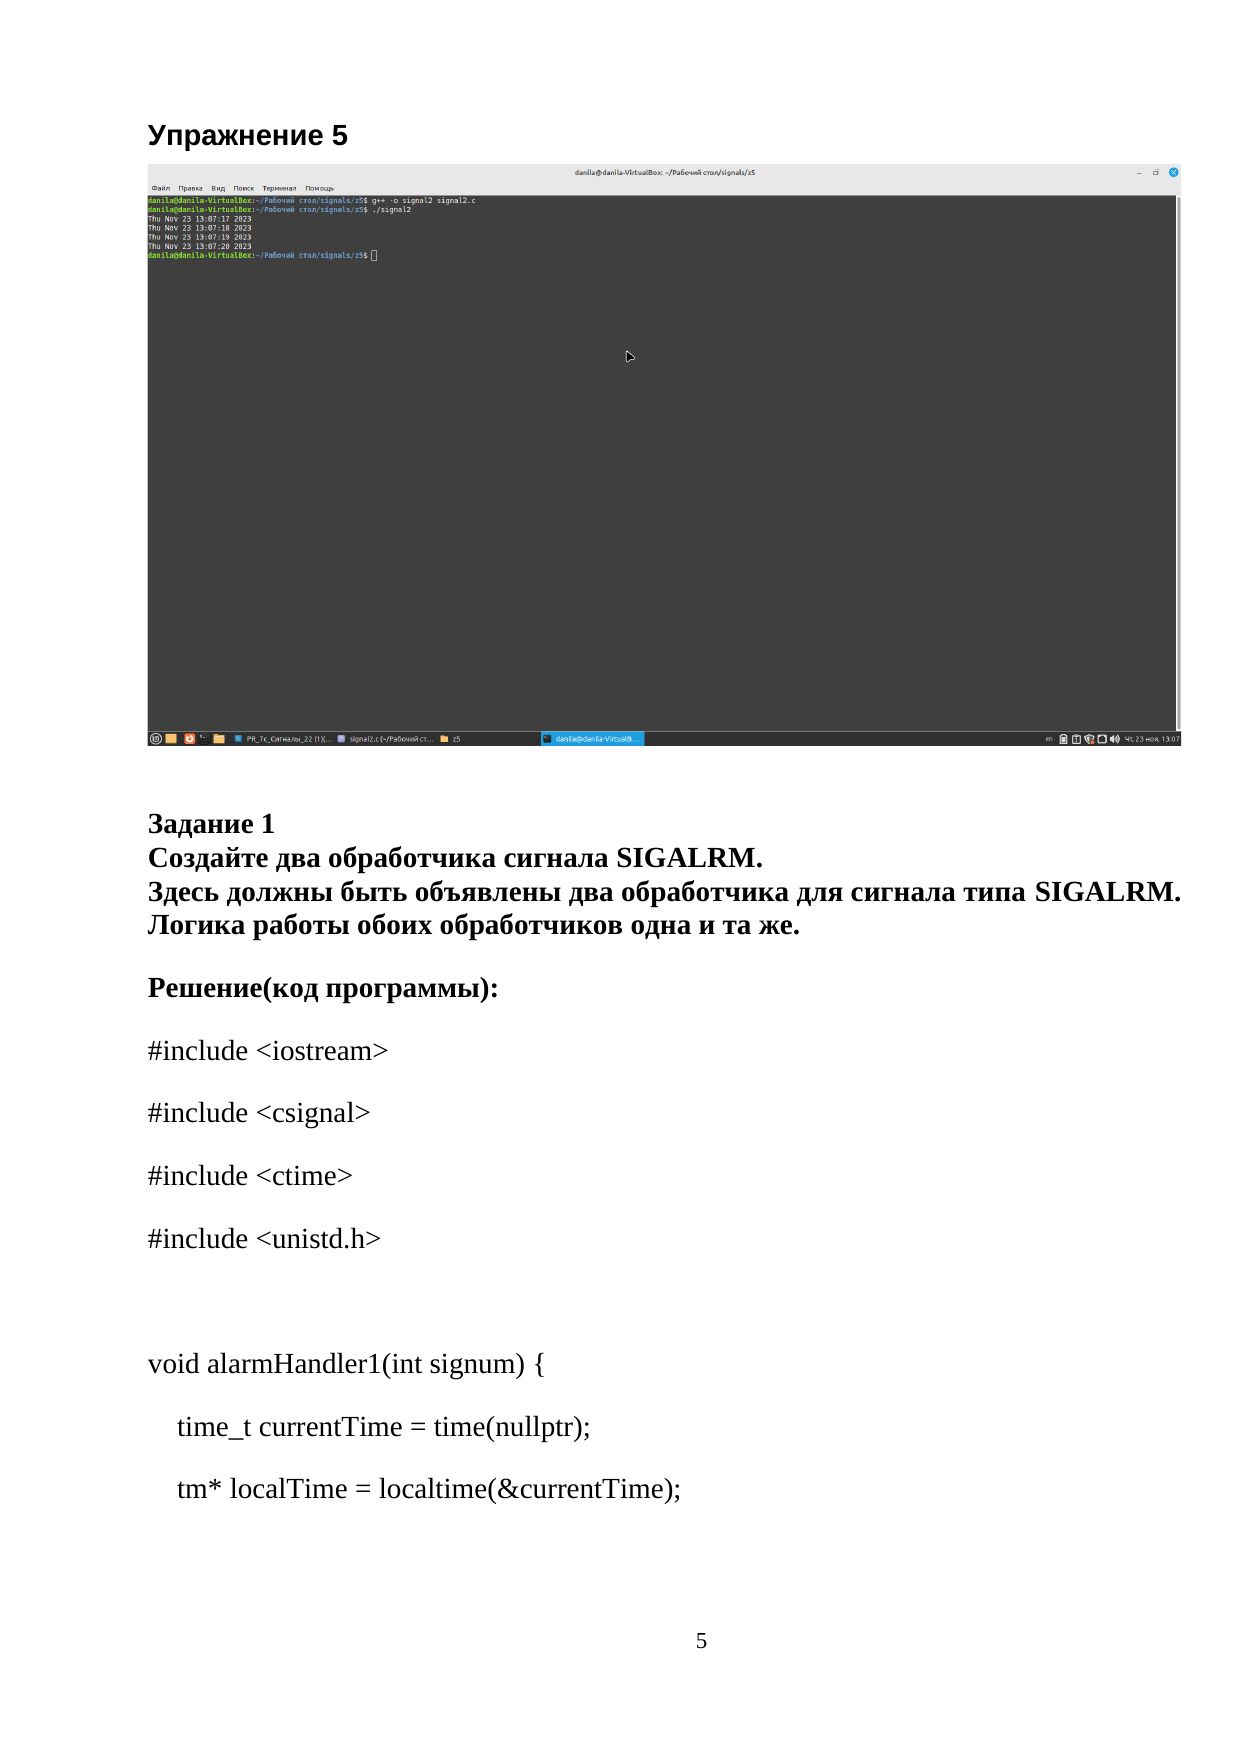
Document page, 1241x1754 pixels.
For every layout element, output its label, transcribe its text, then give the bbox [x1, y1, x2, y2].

text Здесь должны быть объявлены два обработчика для сигнала типа SIGALRM. Логика работы обоих обработчиков одна и та же. [148, 874, 1181, 941]
text #include <iostream> [148, 1033, 1181, 1066]
text Решение(код программы): [148, 970, 1181, 1003]
text tm* localTime = localtime(&currentTime); [148, 1472, 1181, 1505]
picture [147, 164, 1182, 746]
subtitle Упражнение 5 [148, 118, 1181, 152]
text Создайте два обработчика сигнала SIGALRM. [148, 840, 1181, 874]
text time_t currentTime = time(nullptr); [148, 1409, 1181, 1442]
text #include <unistd.h> [148, 1221, 1181, 1254]
text #include <ctime> [148, 1158, 1181, 1192]
text #include <csignal> [148, 1095, 1181, 1129]
text void alarmHandler1(int signum) { [148, 1346, 1181, 1380]
text Задание 1 [148, 807, 1181, 840]
